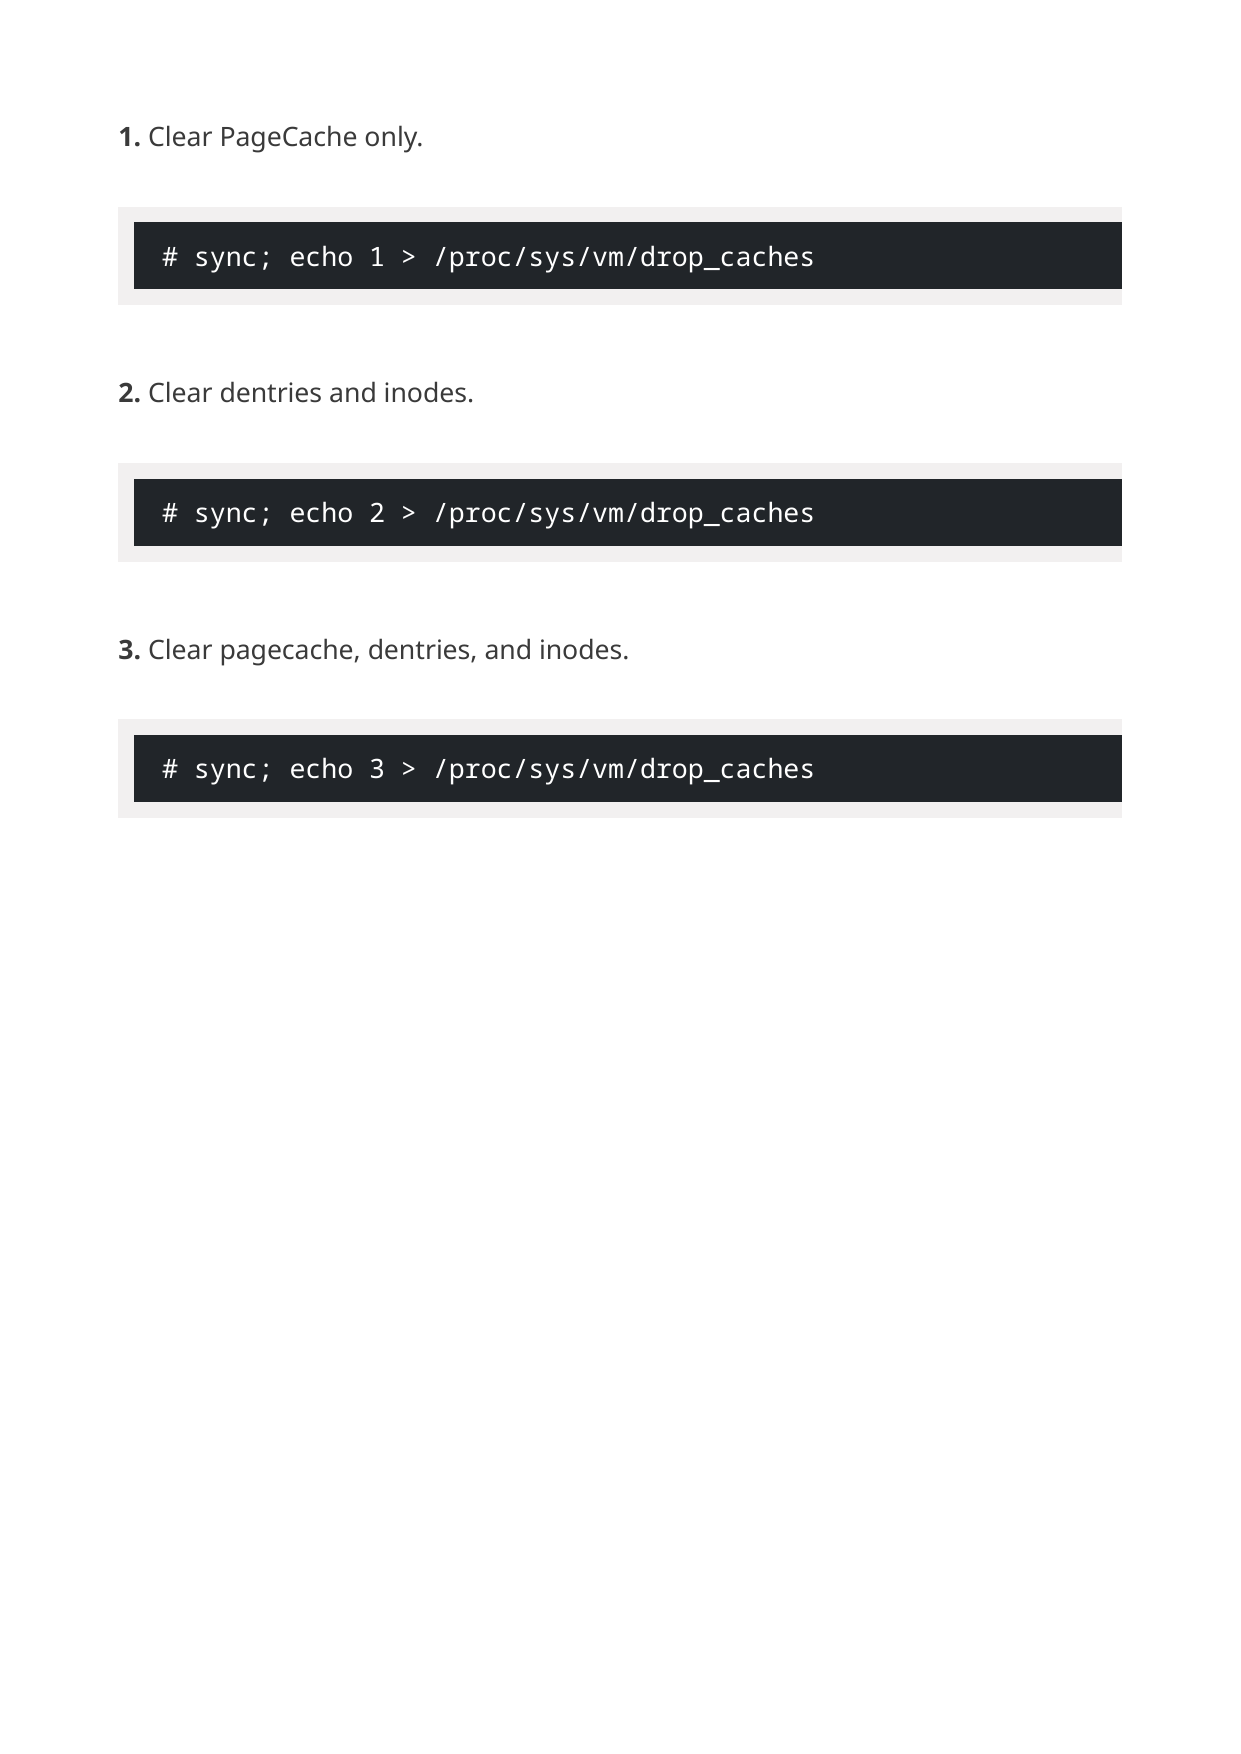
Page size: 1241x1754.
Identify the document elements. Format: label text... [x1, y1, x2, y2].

text 1. Clear PageCache only. [118, 118, 1122, 154]
text # sync; echo 3 > /proc/sys/vm/drop_caches [134, 735, 1122, 802]
text # sync; echo 2 > /proc/sys/vm/drop_caches [134, 479, 1122, 546]
text # sync; echo 1 > /proc/sys/vm/drop_caches [134, 222, 1122, 289]
text 3. Clear pagecache, dentries, and inodes. [118, 631, 1122, 667]
text 2. Clear dentries and inodes. [118, 374, 1122, 411]
